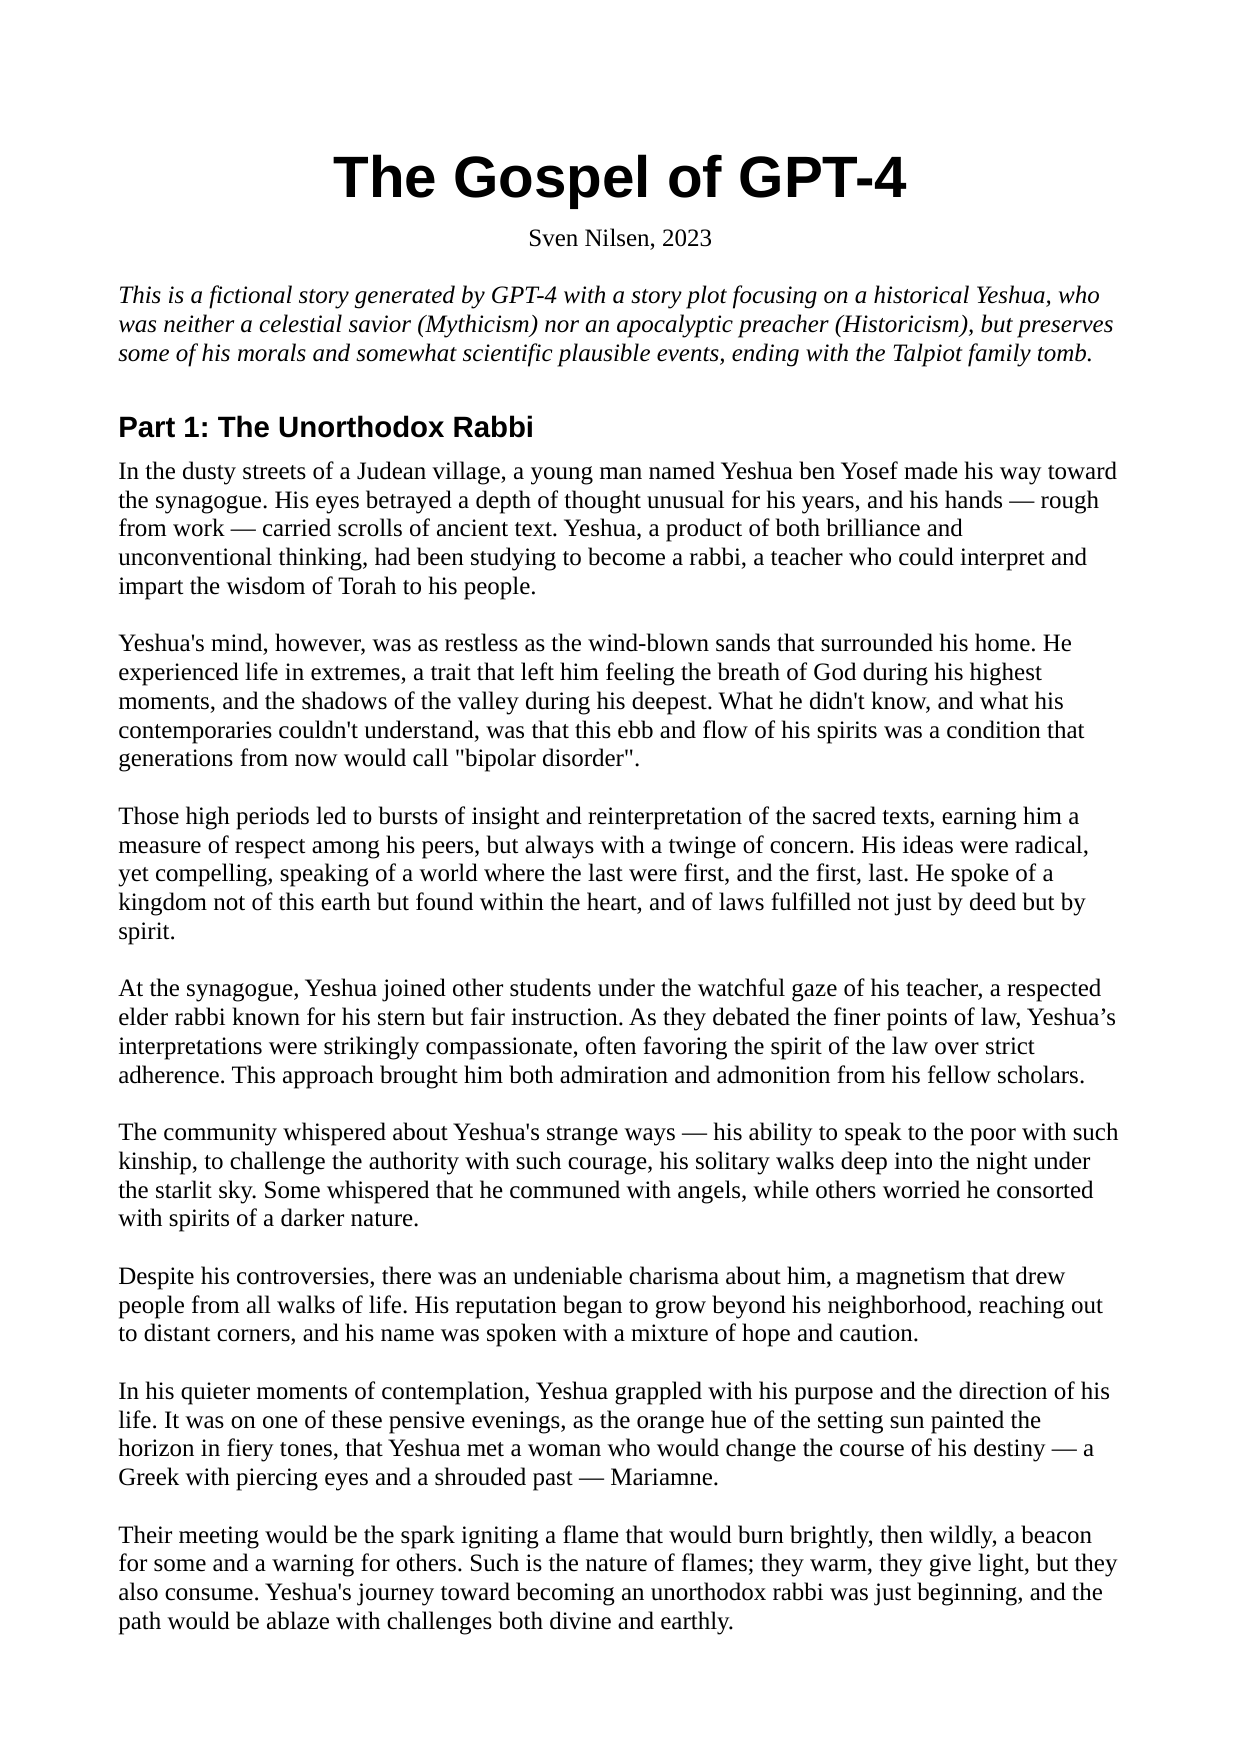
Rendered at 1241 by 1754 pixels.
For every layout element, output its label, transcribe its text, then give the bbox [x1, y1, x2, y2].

text In the dusty streets of a Judean village, a young man named Yeshua ben Yosef made his way toward the synagogue. His eyes betrayed a depth of thought unusual for his years, and his hands — rough from work — carried scrolls of ancient text. Yeshua, a product of both brilliance and unconventional thinking, had been studying to become a rabbi, a teacher who could interpret and impart the wisdom of Torah to his people. [118, 456, 1122, 600]
text Despite his controversies, there was an undeniable charisma about him, a magnetism that drew people from all walks of life. His reputation began to grow beyond his neighborhood, reaching out to distant corners, and his name was spoken with a mixture of hope and caution. [118, 1261, 1122, 1347]
text At the synagogue, Yeshua joined other students under the watchful gaze of his teacher, a respected elder rabbi known for his stern but fair instruction. As they debated the finer points of law, Yeshua’s interpretations were strikingly compassionate, often favoring the spirit of the law over strict adherence. This approach brought him both admiration and admonition from his fellow scholars. [118, 973, 1122, 1088]
text Those high periods led to bursts of insight and reinterpretation of the sacred texts, earning him a measure of respect among his peers, but always with a twinge of concern. His ideas were radical, yet compelling, speaking of a world where the last were first, and the first, last. He spoke of a kingdom not of this earth but found within the heart, and of laws fulfilled not just by deed but by spirit. [118, 801, 1122, 945]
subtitle Part 1: The Unorthodox Rabbi [118, 410, 1122, 443]
text Sven Nilsen, 2023 [118, 223, 1122, 251]
text This is a fictional story generated by GPT-4 with a story plot focusing on a historical Yeshua, who was neither a celestial savior (Mythicism) nor an apocalyptic preacher (Historicism), but preserves some of his morals and somewhat scientific plausible events, ending with the Talpiot family tomb. [118, 280, 1122, 366]
text In his quieter moments of contemplation, Yeshua grappled with his purpose and the direction of his life. It was on one of these pensive evenings, as the orange hue of the setting sun painted the horizon in fiery tones, that Yeshua met a woman who would change the course of his destiny — a Greek with piercing eyes and a shrouded past — Mariamne. [118, 1376, 1122, 1491]
title The Gospel of GPT-4 [118, 143, 1122, 210]
text The community whispered about Yeshua's strange ways — his ability to speak to the poor with such kinship, to challenge the authority with such courage, his solitary walks deep into the night under the starlit sky. Some whispered that he communed with angels, while others worried he consorted with spirits of a darker nature. [118, 1117, 1122, 1232]
text Yeshua's mind, however, was as restless as the wind-blown sands that surrounded his home. He experienced life in extremes, a trait that left him feeling the breath of God during his highest moments, and the shadows of the valley during his deepest. What he didn't know, and what his contemporaries couldn't understand, was that this ebb and flow of his spirits was a condition that generations from now would call "bipolar disorder". [118, 628, 1122, 772]
text Their meeting would be the spark igniting a flame that would burn brightly, then wildly, a beacon for some and a warning for others. Such is the nature of flames; they warm, they give light, but they also consume. Yeshua's journey toward becoming an unorthodox rabbi was just beginning, and the path would be ablaze with challenges both divine and earthly. [118, 1520, 1122, 1635]
